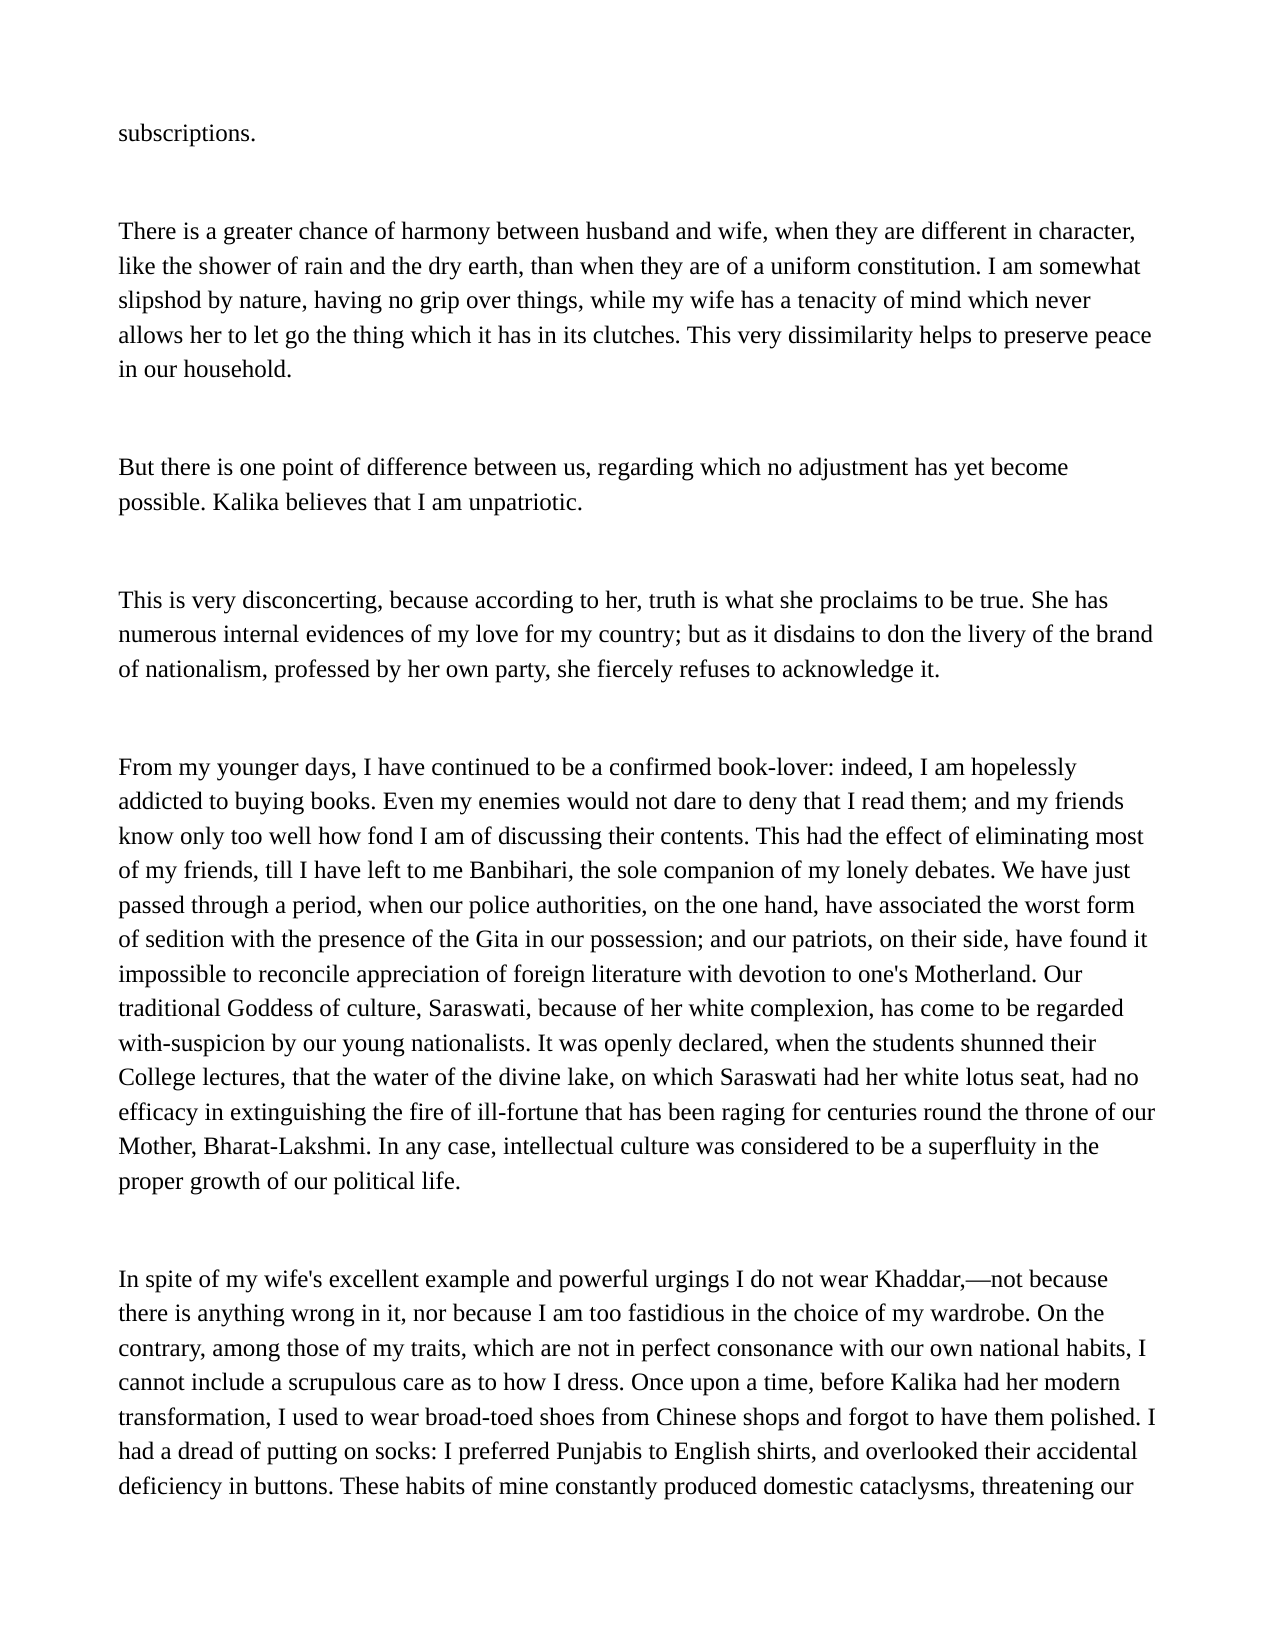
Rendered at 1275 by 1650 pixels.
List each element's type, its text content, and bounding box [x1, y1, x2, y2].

text But there is one point of difference between us, regarding which no adjustment has yet become possible. Kalika believes that I am unpatriotic. [118, 452, 1157, 516]
text subscriptions. [118, 118, 1157, 147]
text This is very disconcerting, because according to her, truth is what she proclaims to be true. She has numerous internal evidences of my love for my country; but as it disdains to don the livery of the brand of nationalism, professed by her own party, she fiercely refuses to acknowledge it. [118, 585, 1157, 683]
text There is a greater chance of harmony between husband and wife, when they are different in character, like the shower of rain and the dry earth, than when they are of a uniform constitution. I am somewhat slipshod by nature, having no grip over things, while my wife has a tenacity of mind which never allows her to let go the thing which it has in its clutches. This very dissimilarity helps to preserve peace in our household. [118, 216, 1157, 383]
text In spite of my wife's excellent example and powerful urgings I do not wear Khaddar,—not because there is anything wrong in it, nor because I am too fastidious in the choice of my wardrobe. On the contrary, among those of my traits, which are not in perfect consonance with our own national habits, I cannot include a scrupulous care as to how I dress. Once upon a time, before Kalika had her modern transformation, I used to wear broad-toed shoes from Chinese shops and forgot to have them polished. I had a dread of putting on socks: I preferred Punjabis to English shirts, and overlooked their accidental deficiency in buttons. These habits of mine constantly produced domestic cataclysms, threatening our [118, 1264, 1157, 1499]
text From my younger days, I have continued to be a confirmed book-lover: indeed, I am hopelessly addicted to buying books. Even my enemies would not dare to deny that I read them; and my friends know only too well how fond I am of discussing their contents. This had the effect of eliminating most of my friends, till I have left to me Banbihari, the sole companion of my lonely debates. We have just passed through a period, when our police authorities, on the one hand, have associated the worst form of sedition with the presence of the Gita in our possession; and our patriots, on their side, have found it impossible to reconcile appreciation of foreign literature with devotion to one's Motherland. Our traditional Goddess of culture, Saraswati, because of her white complexion, has come to be regarded with-suspicion by our young nationalists. It was openly declared, when the students shunned their College lectures, that the water of the divine lake, on which Saraswati had her white lotus seat, had no efficacy in extinguishing the fire of ill-fortune that has been raging for centuries round the throne of our Mother, Bharat-Lakshmi. In any case, intellectual culture was considered to be a superfluity in the proper growth of our political life. [118, 752, 1157, 1194]
